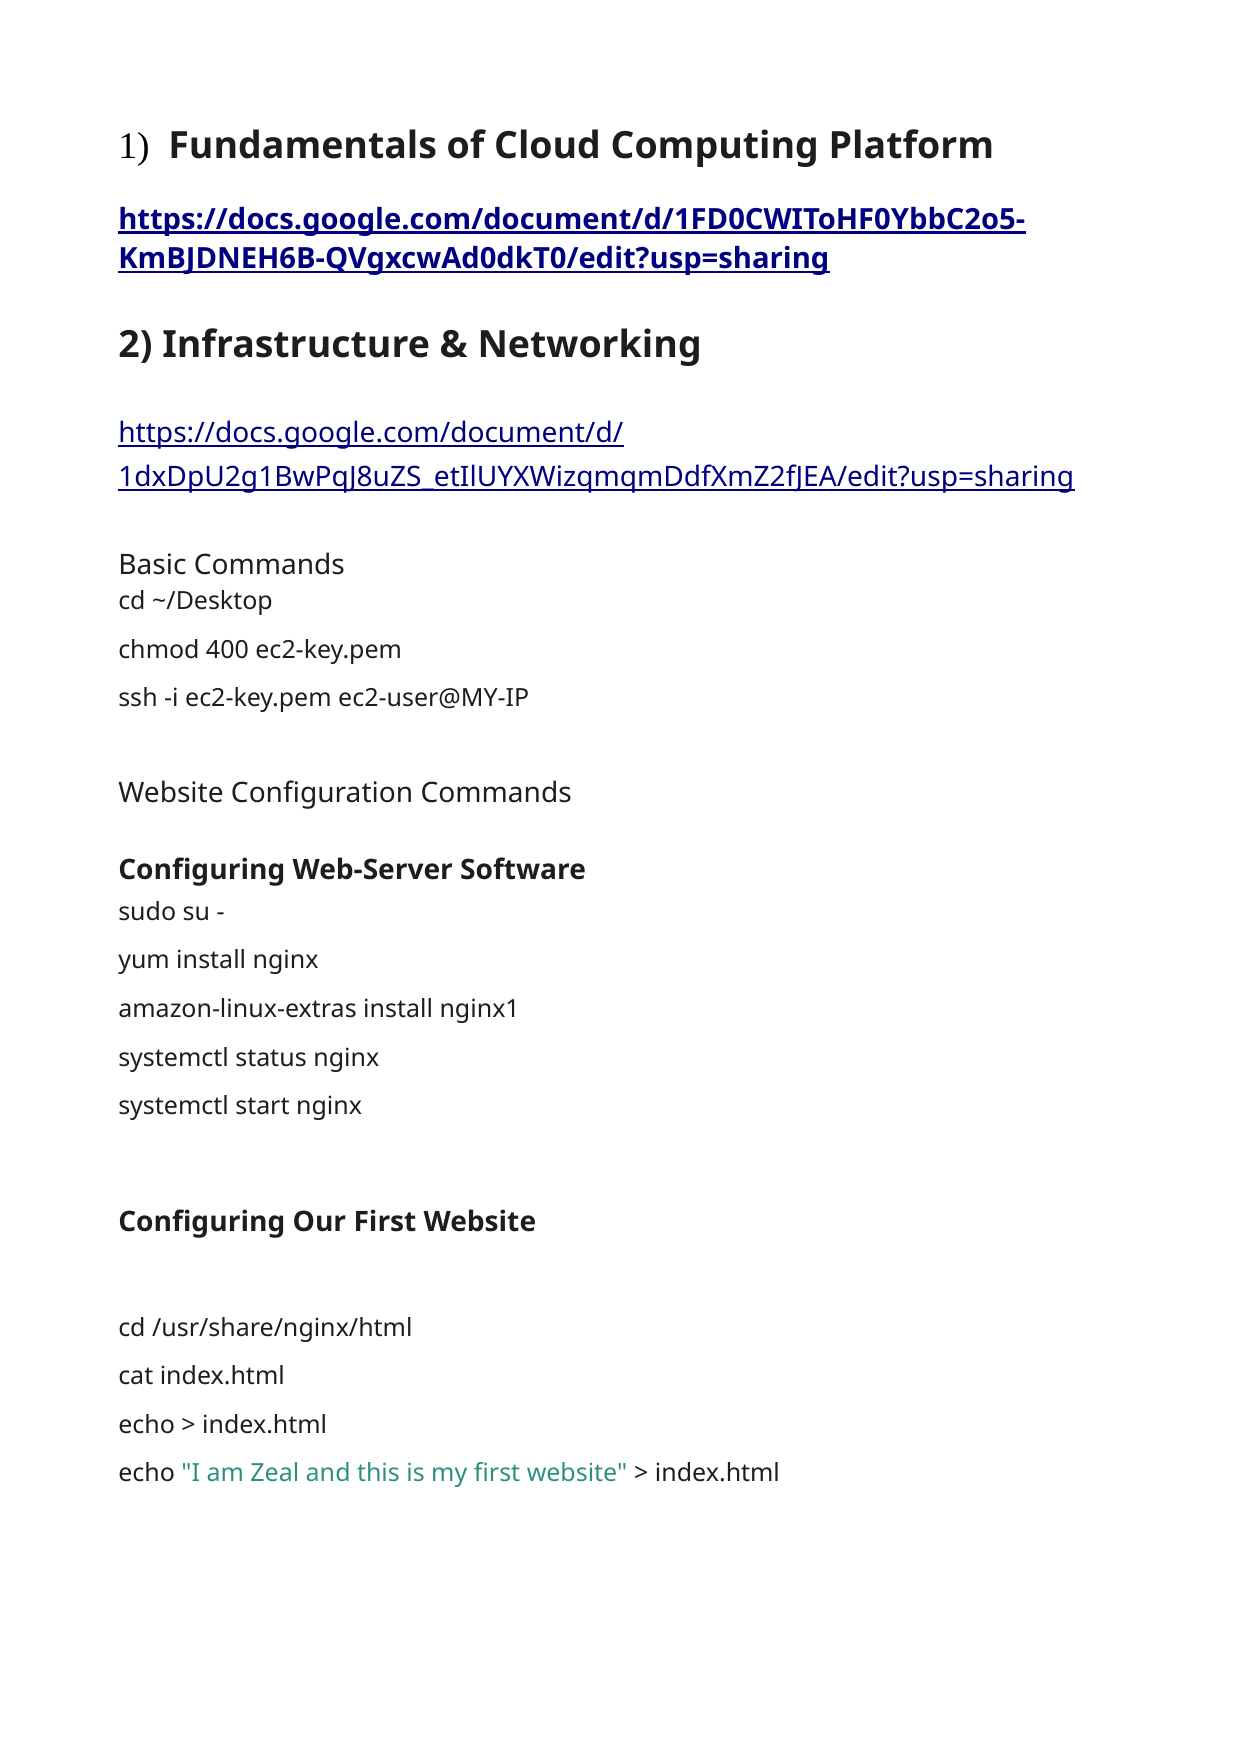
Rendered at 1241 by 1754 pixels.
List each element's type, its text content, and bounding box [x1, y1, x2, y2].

text https://docs.google.com/document/d/1FD0CWIToHF0YbbC2o5-KmBJDNEH6B-QVgxcwAd0dkT0/edit?usp=sharing [118, 198, 1122, 277]
text systemctl status nginx [118, 1039, 1122, 1073]
text cd /usr/share/nginx/html [118, 1309, 1122, 1343]
text 1) Fundamentals of Cloud Computing Platform [118, 118, 1122, 169]
text Configuring Web-Server Software [118, 849, 1122, 888]
text sudo su - [118, 893, 1122, 927]
text Basic Commands [118, 544, 1122, 583]
text echo > index.html [118, 1406, 1122, 1441]
text Website Configuration Commands [118, 773, 1122, 811]
text https://docs.google.com/document/d/1dxDpU2g1BwPqJ8uZS_etIlUYXWizqmqmDdfXmZ2fJEA/edit?usp=sharing [118, 412, 1122, 494]
text yum install nginx [118, 942, 1122, 976]
text chmod 400 ec2-key.pem [118, 631, 1122, 665]
text amazon-linux-extras install nginx1 [118, 991, 1122, 1025]
text echo "I am Zeal and this is my first website" > index.html [118, 1455, 1122, 1489]
text cat index.html [118, 1358, 1122, 1392]
text Configuring Our First Website [118, 1201, 1122, 1239]
text cd ~/Desktop [118, 583, 1122, 617]
text systemctl start nginx [118, 1088, 1122, 1122]
text ssh -i ec2-key.pem ec2-user@MY-IP [118, 680, 1122, 714]
text 2) Infrastructure & Networking [118, 317, 1122, 368]
